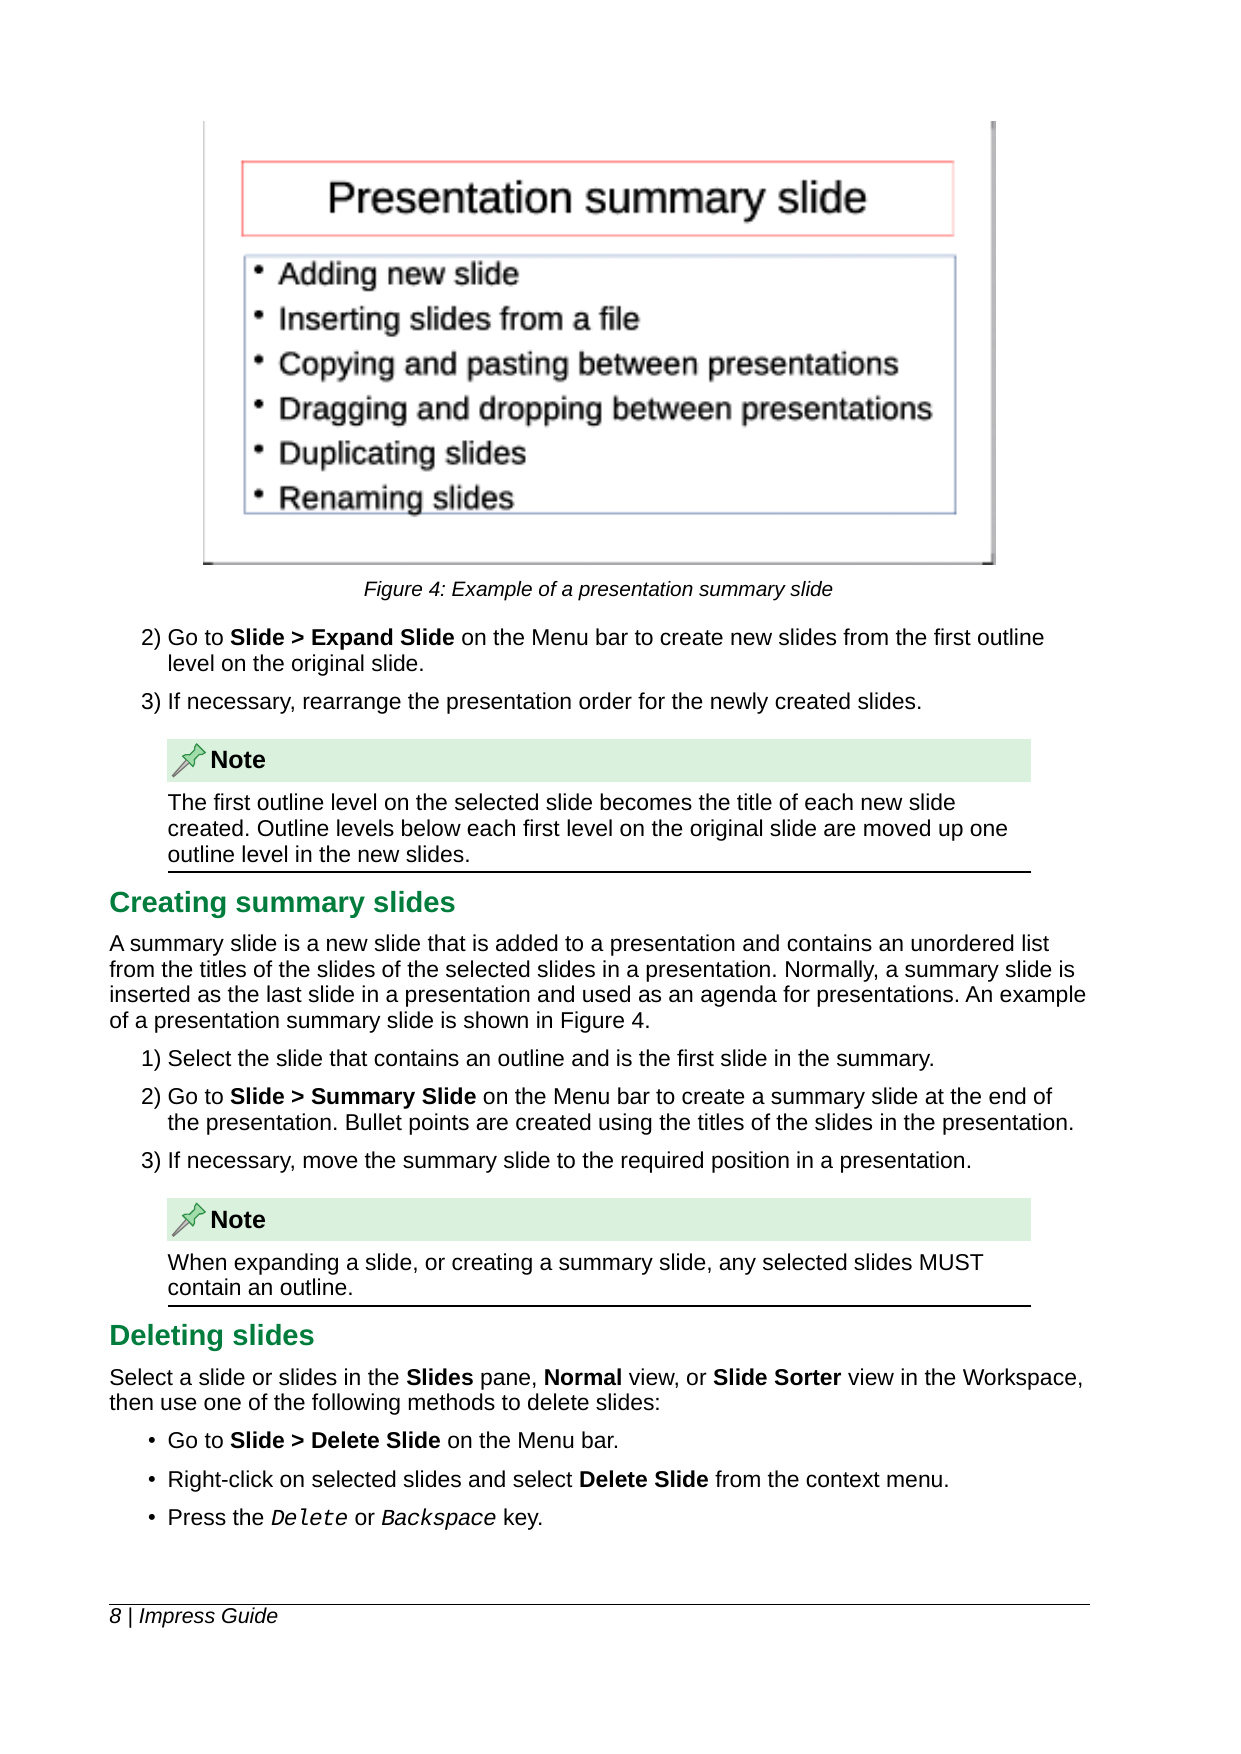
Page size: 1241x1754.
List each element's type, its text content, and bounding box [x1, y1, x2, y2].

list Go to Slide > Expand Slide on the Menu bar to create new slides from the first outline level on the original slide. [167, 624, 1090, 676]
subtitle Note [167, 1198, 1031, 1241]
list Go to Slide > Summary Slide on the Menu bar to create a summary slide at the end of the presentation. Bullet points are created using the titles of the slides in the presentation. [167, 1084, 1090, 1135]
picture [203, 121, 996, 565]
list Press the Delete or Backspace key. [167, 1504, 1090, 1532]
list Select a slide or slides in the Slides pane, Normal view, or Slide Sorter view in the Workspace, then use one of the following methods to delete slides: [109, 1364, 1090, 1416]
text Figure 4: Example of a presentation summary slide [203, 577, 996, 600]
text When expanding a slide, or creating a summary slide, any selected slides MUST contain an outline. [167, 1249, 1031, 1307]
text The first outline level on the selected slide becomes the title of each new slide created. Outline levels below each first level on the original slide are moved up one outline level in the new slides. [167, 790, 1031, 873]
list Right-click on selected slides and select Delete Slide from the context menu. [167, 1466, 1090, 1492]
subtitle Creating summary slides [109, 886, 1090, 918]
list Select the slide that contains an outline and is the first slide in the summary. [167, 1046, 1090, 1071]
text A summary slide is a new slide that is added to a presentation and contains an unordered list from the titles of the slides of the selected slides in a presentation. Normally, a summary slide is inserted as the last slide in a presentation and used as an agenda for presentations. An example of a presentation summary slide is shown in Figure 4. [109, 931, 1090, 1033]
list If necessary, rearrange the presentation order for the newly created slides. [167, 688, 1090, 714]
list Go to Slide > Delete Slide on the Menu bar. [167, 1428, 1090, 1454]
list If necessary, move the summary slide to the required position in a presentation. [167, 1148, 1090, 1173]
subtitle Deleting slides [109, 1319, 1090, 1352]
subtitle Note [167, 739, 1031, 782]
